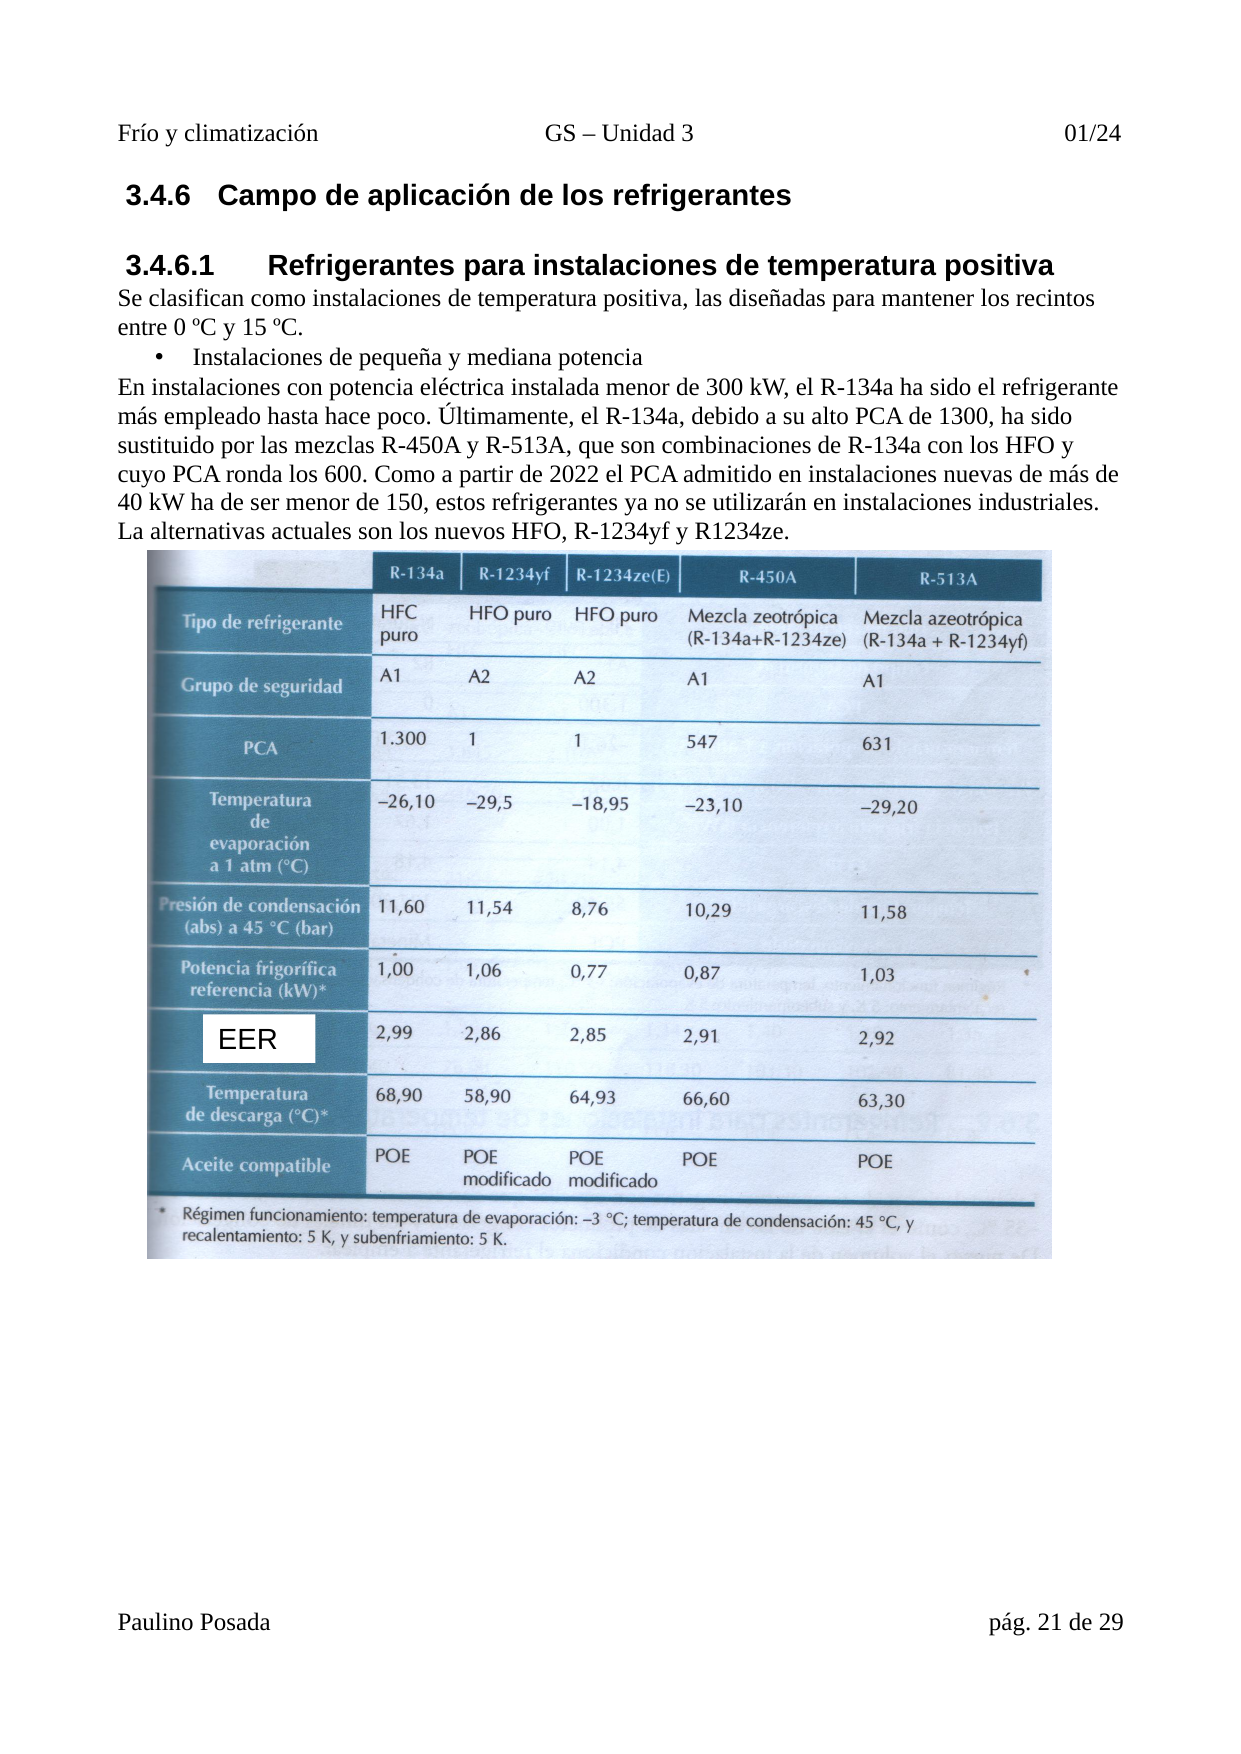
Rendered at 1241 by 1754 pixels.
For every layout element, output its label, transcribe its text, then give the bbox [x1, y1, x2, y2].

subtitle Campo de aplicación de los refrigerantes [117, 178, 1123, 212]
subtitle Refrigerantes para instalaciones de temperatura positiva [117, 248, 1123, 282]
list Instalaciones de pequeña y mediana potencia [155, 342, 1123, 371]
text Se clasifican como instalaciones de temperatura positiva, las diseñadas para mantener los recintos entre 0 ºC y 15 ºC. [117, 283, 1123, 341]
text En instalaciones con potencia eléctrica instalada menor de 300 kW, el R-134a ha sido el refrigerante más empleado hasta hace poco. Últimamente, el R-134a, debido a su alto PCA de 1300, ha sido sustituido por las mezclas R-450A y R-513A, que son combinaciones de R-134a con los HFO y cuyo PCA ronda los 600. Como a partir de 2022 el PCA admitido en instalaciones nuevas de más de 40 kW ha de ser menor de 150, estos refrigerantes ya no se utilizarán en instalaciones industriales. La alternativas actuales son los nuevos HFO, R-1234yf y R1234ze. [117, 372, 1123, 545]
picture [147, 550, 1052, 1259]
